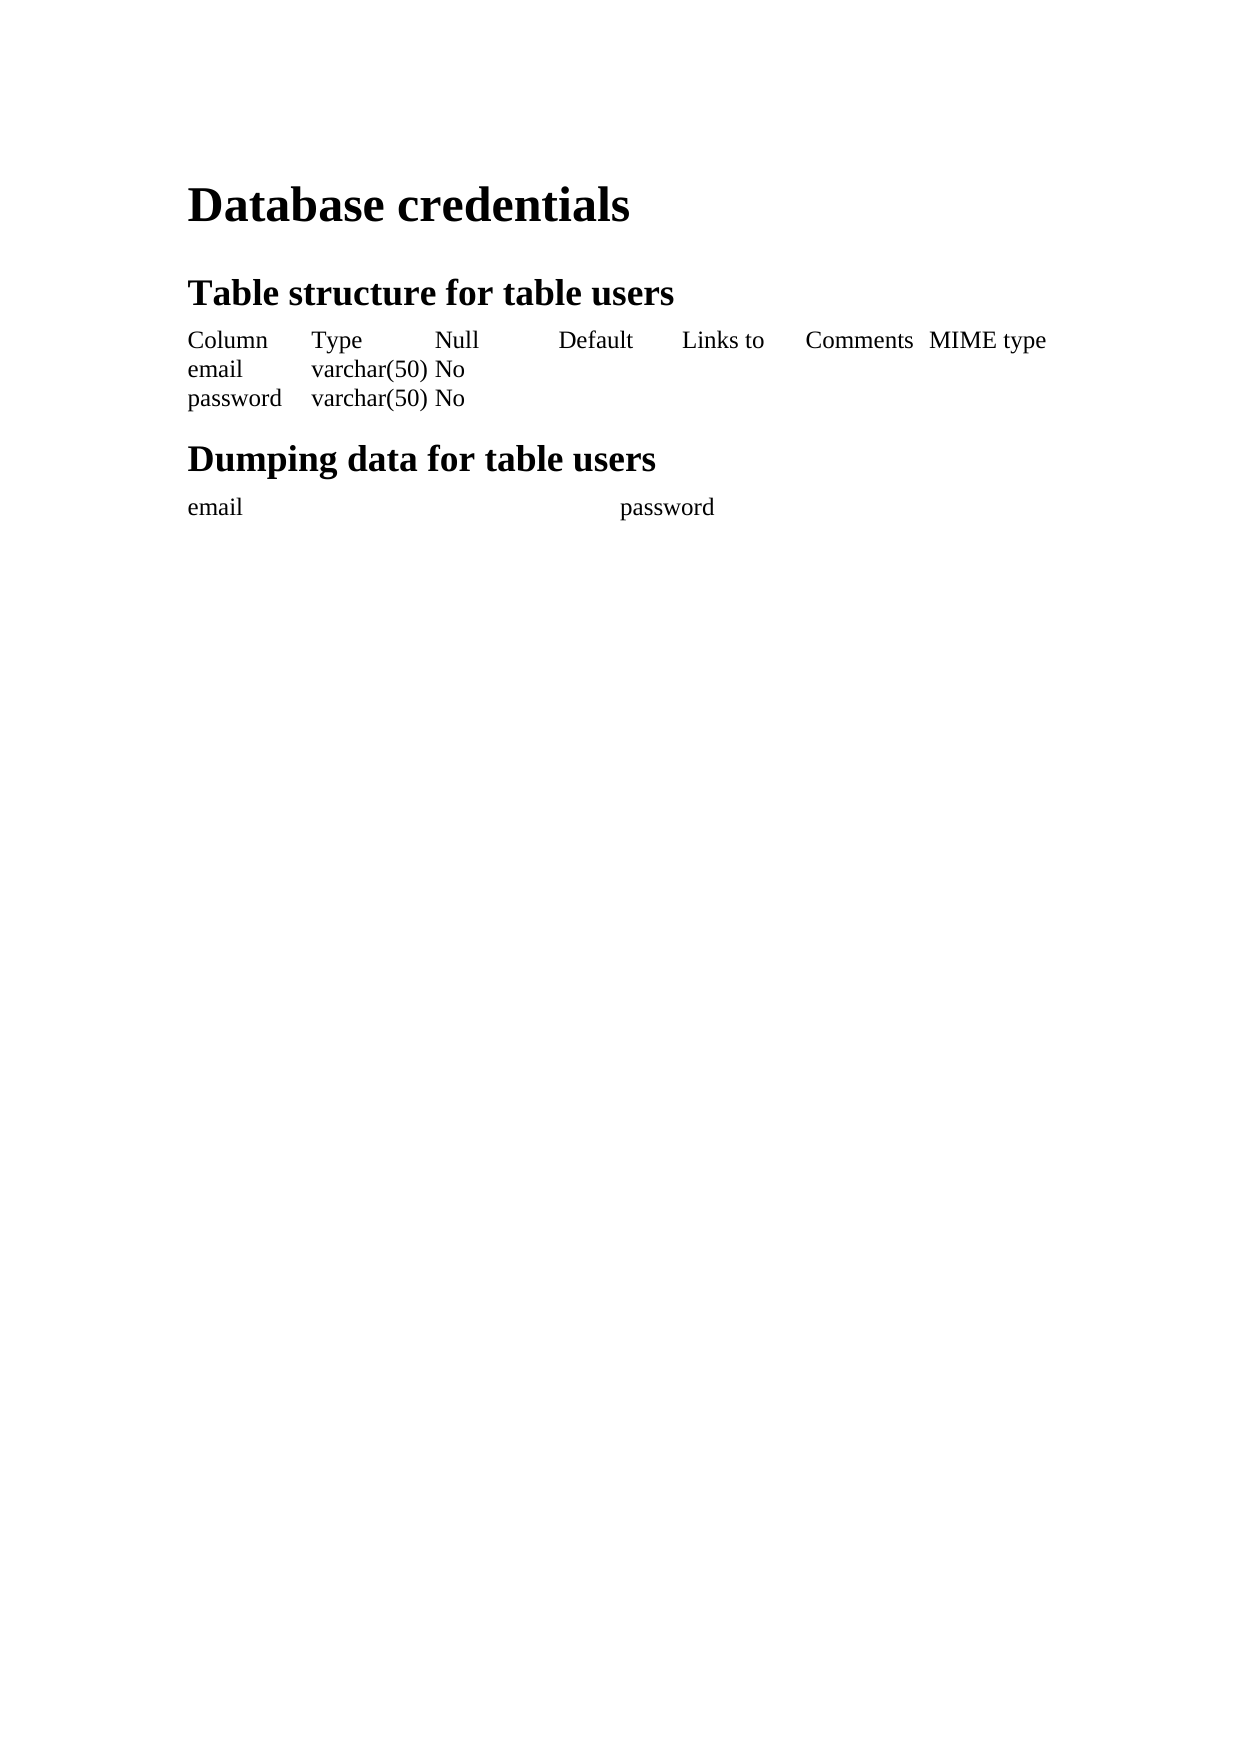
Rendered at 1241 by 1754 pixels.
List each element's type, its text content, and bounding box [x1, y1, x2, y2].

subtitle Database credentials [187, 175, 1053, 232]
table_cell [682, 383, 805, 412]
table_cell varchar(50) [311, 383, 434, 412]
table_header Comments [805, 326, 929, 354]
table_header email [188, 493, 620, 521]
table_cell No [435, 354, 558, 383]
table_cell No [435, 383, 558, 412]
table_header password [620, 493, 1053, 521]
table_cell [558, 354, 682, 383]
table_header Type [311, 326, 434, 354]
table_cell [805, 383, 929, 412]
subtitle Dumping data for table users [187, 437, 1053, 480]
table_header Column [188, 326, 311, 354]
table_cell password [188, 383, 311, 412]
table_cell varchar(50) [311, 354, 434, 383]
table_header Default [558, 326, 682, 354]
subtitle Table structure for table users [187, 270, 1053, 313]
table_cell [682, 354, 805, 383]
table_cell [558, 383, 682, 412]
table_cell [805, 354, 929, 383]
table_header MIME type [929, 326, 1053, 354]
table_cell email [188, 354, 311, 383]
table_header Null [435, 326, 558, 354]
table_header Links to [682, 326, 805, 354]
